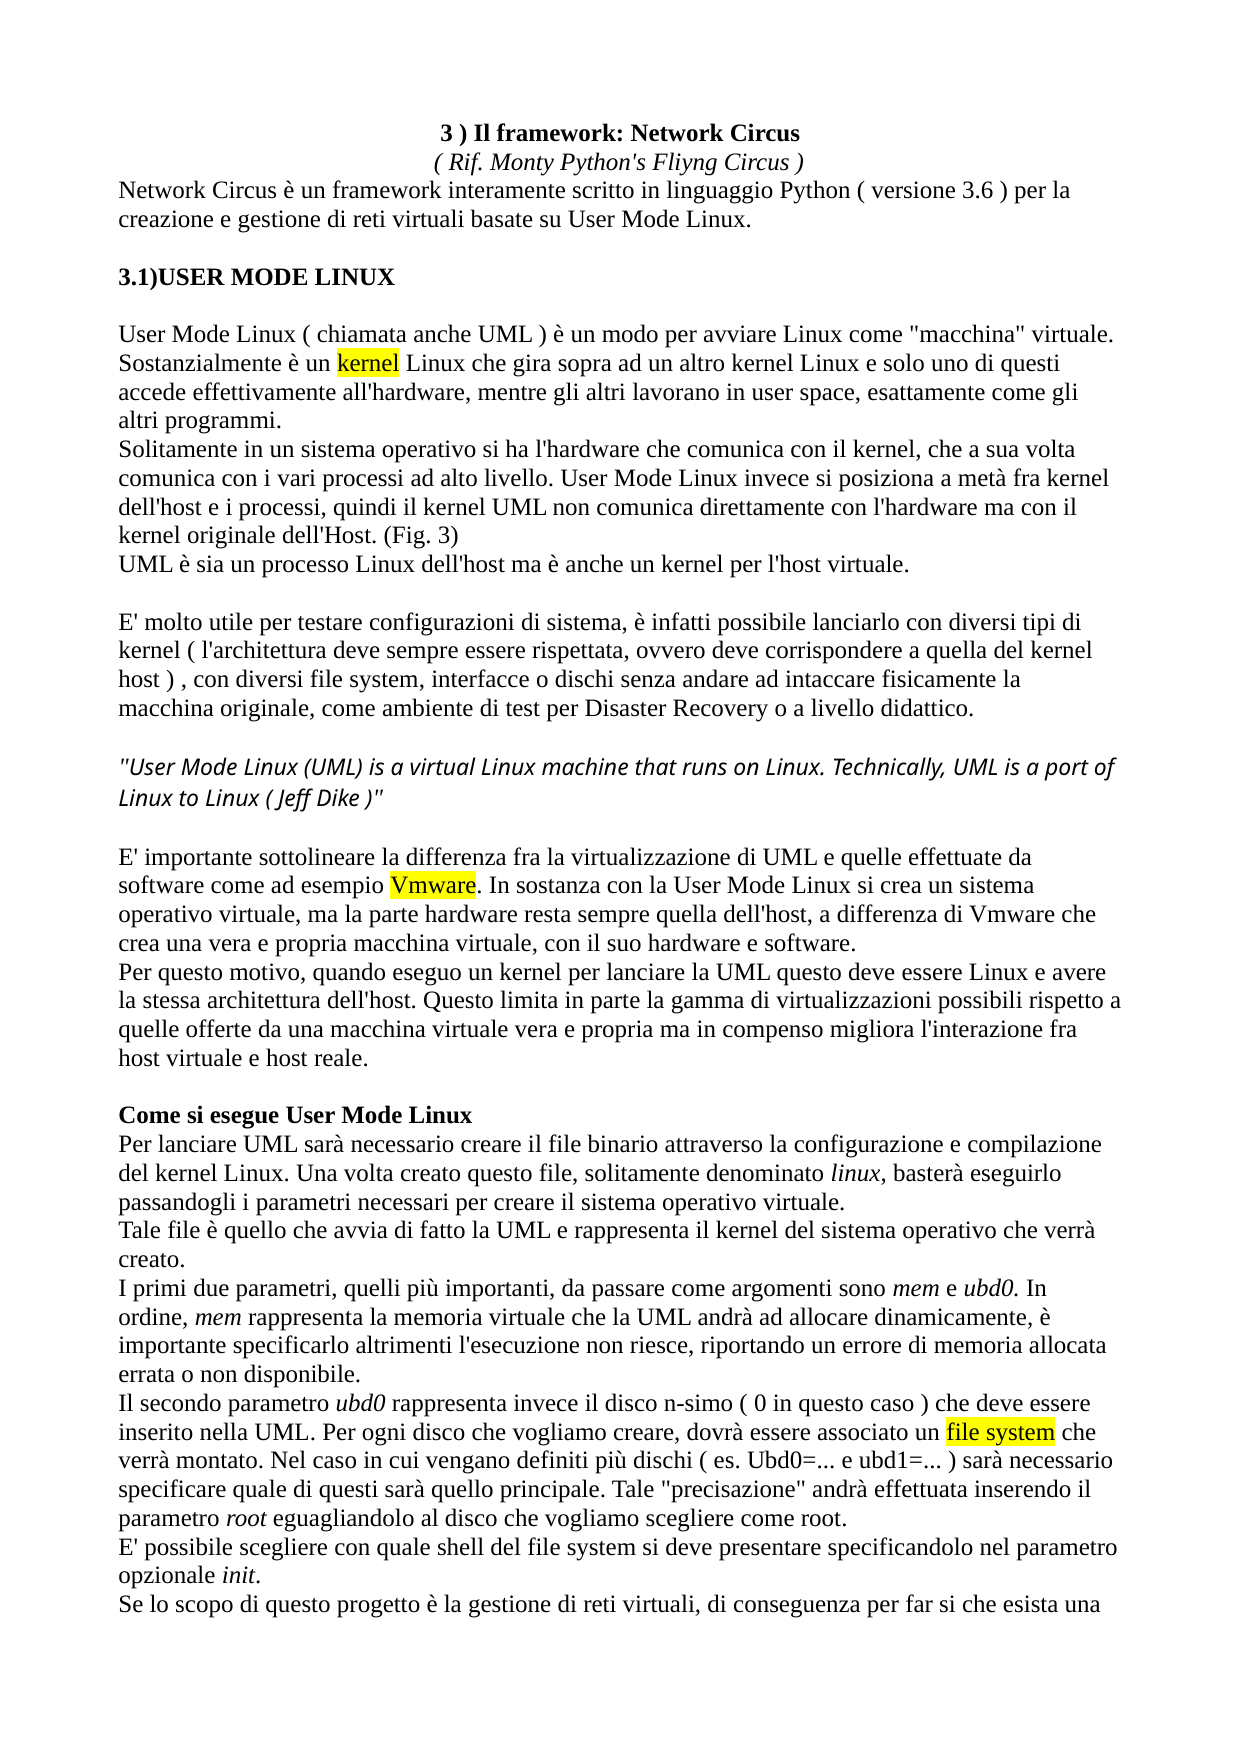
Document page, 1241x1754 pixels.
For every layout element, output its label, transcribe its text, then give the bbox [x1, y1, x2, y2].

text 3 ) Il framework: Network Circus [118, 118, 1122, 147]
text Se lo scopo di questo progetto è la gestione di reti virtuali, di conseguenza per far si che esista una [118, 1589, 1122, 1618]
text User Mode Linux ( chiamata anche UML ) è un modo per avviare Linux come "macchina" virtuale. Sostanzialmente è un kernel Linux che gira sopra ad un altro kernel Linux e solo uno di questi accede effettivamente all'hardware, mentre gli altri lavorano in user space, esattamente come gli altri programmi. [118, 319, 1122, 434]
text E' importante sottolineare la differenza fra la virtualizzazione di UML e quelle effettuate da software come ad esempio Vmware. In sostanza con la User Mode Linux si crea un sistema operativo virtuale, ma la parte hardware resta sempre quella dell'host, a differenza di Vmware che crea una vera e propria macchina virtuale, con il suo hardware e software. [118, 842, 1122, 957]
text Per lanciare UML sarà necessario creare il file binario attraverso la configurazione e compilazione del kernel Linux. Una volta creato questo file, solitamente denominato linux, basterà eseguirlo passandogli i parametri necessari per creare il sistema operativo virtuale. [118, 1129, 1122, 1216]
text 3.1)USER MODE LINUX [118, 262, 1122, 291]
text I primi due parametri, quelli più importanti, da passare come argomenti sono mem e ubd0. In ordine, mem rappresenta la memoria virtuale che la UML andrà ad allocare dinamicamente, è importante specificarlo altrimenti l'esecuzione non riesce, riportando un errore di memoria allocata errata o non disponibile. [118, 1273, 1122, 1388]
text UML è sia un processo Linux dell'host ma è anche un kernel per l'host virtuale. [118, 549, 1122, 578]
text Network Circus è un framework interamente scritto in linguaggio Python ( versione 3.6 ) per la creazione e gestione di reti virtuali basate su User Mode Linux. [118, 176, 1122, 233]
text "User Mode Linux (UML) is a virtual Linux machine that runs on Linux. Technically, UML is a port of Linux to Linux ( Jeff Dike )" [118, 751, 1122, 813]
text ( Rif. Monty Python's Fliyng Circus ) [118, 147, 1122, 176]
text E' possibile scegliere con quale shell del file system si deve presentare specificandolo nel parametro opzionale init. [118, 1532, 1122, 1589]
text Il secondo parametro ubd0 rappresenta invece il disco n-simo ( 0 in questo caso ) che deve essere inserito nella UML. Per ogni disco che vogliamo creare, dovrà essere associato un file system che verrà montato. Nel caso in cui vengano definiti più dischi ( es. Ubd0=... e ubd1=... ) sarà necessario specificare quale di questi sarà quello principale. Tale "precisazione" andrà effettuata inserendo il parametro root eguagliandolo al disco che vogliamo scegliere come root. [118, 1388, 1122, 1532]
text Solitamente in un sistema operativo si ha l'hardware che comunica con il kernel, che a sua volta comunica con i vari processi ad alto livello. User Mode Linux invece si posiziona a metà fra kernel dell'host e i processi, quindi il kernel UML non comunica direttamente con l'hardware ma con il kernel originale dell'Host. (Fig. 3) [118, 434, 1122, 549]
text Tale file è quello che avvia di fatto la UML e rappresenta il kernel del sistema operativo che verrà creato. [118, 1216, 1122, 1273]
text Come si esegue User Mode Linux [118, 1101, 1122, 1129]
text Per questo motivo, quando eseguo un kernel per lanciare la UML questo deve essere Linux e avere la stessa architettura dell'host. Questo limita in parte la gamma di virtualizzazioni possibili rispetto a quelle offerte da una macchina virtuale vera e propria ma in compenso migliora l'interazione fra host virtuale e host reale. [118, 957, 1122, 1072]
text E' molto utile per testare configurazioni di sistema, è infatti possibile lanciarlo con diversi tipi di kernel ( l'architettura deve sempre essere rispettata, ovvero deve corrispondere a quella del kernel host ) , con diversi file system, interfacce o dischi senza andare ad intaccare fisicamente la macchina originale, come ambiente di test per Disaster Recovery o a livello didattico. [118, 607, 1122, 722]
